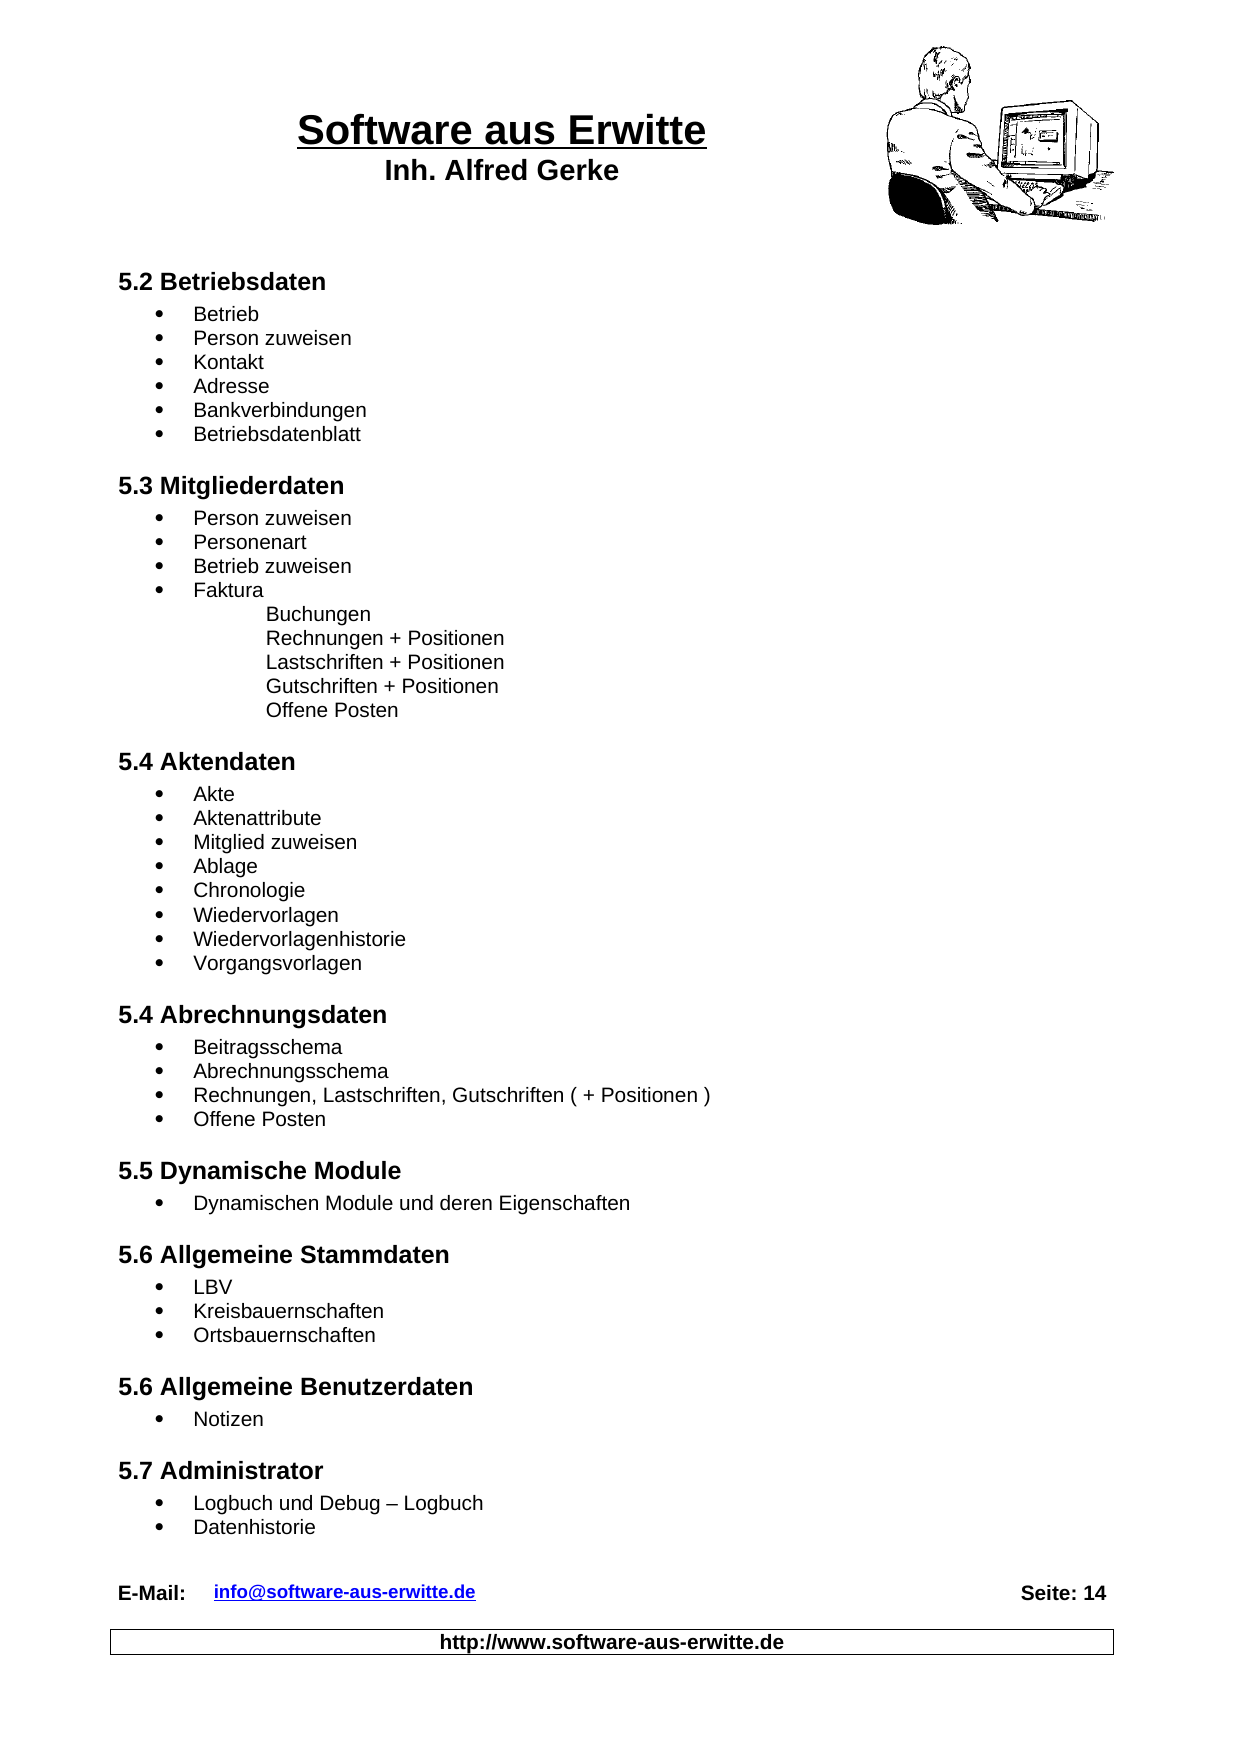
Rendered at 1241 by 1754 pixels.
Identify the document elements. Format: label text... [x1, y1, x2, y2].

list Abrechnungsschema [156, 1059, 1122, 1083]
list Kontakt [156, 350, 1122, 374]
text Rechnungen + Positionen [266, 626, 1122, 650]
list Betriebsdatenblatt [156, 422, 1122, 446]
list Bankverbindungen [156, 398, 1122, 422]
list LBV [156, 1275, 1122, 1299]
list Chronologie [156, 878, 1122, 902]
list Dynamischen Module und deren Eigenschaften [156, 1191, 1122, 1215]
list Person zuweisen [156, 326, 1122, 350]
list Rechnungen, Lastschriften, Gutschriften ( + Positionen ) [156, 1083, 1122, 1107]
text Offene Posten [266, 698, 1122, 722]
list Offene Posten [156, 1107, 1122, 1131]
list Personenart [156, 530, 1122, 554]
list Person zuweisen [156, 506, 1122, 530]
picture [886, 46, 1116, 226]
list Akte [156, 782, 1122, 806]
subtitle 5.4 Aktendaten [118, 747, 1122, 776]
text Lastschriften + Positionen [266, 650, 1122, 674]
list Betrieb zuweisen [156, 554, 1122, 578]
text Gutschriften + Positionen [266, 674, 1122, 698]
list Kreisbauernschaften [156, 1299, 1122, 1323]
list Vorgangsvorlagen [156, 951, 1122, 974]
list Beitragsschema [156, 1034, 1122, 1059]
subtitle 5.5 Dynamische Module [118, 1156, 1122, 1184]
text Buchungen [266, 602, 1122, 626]
subtitle 5.6 Allgemeine Stammdaten [118, 1240, 1122, 1269]
list Aktenattribute [156, 806, 1122, 830]
list Wiedervorlagen [156, 902, 1122, 926]
list Faktura [156, 578, 1122, 602]
list Wiedervorlagenhistorie [156, 926, 1122, 951]
subtitle 5.4 Abrechnungsdaten [118, 999, 1122, 1028]
list Logbuch und Debug – Logbuch [156, 1491, 1122, 1515]
list Datenhistorie [156, 1515, 1122, 1539]
list Mitglied zuweisen [156, 830, 1122, 854]
list Betrieb [156, 302, 1122, 326]
list Ortsbauernschaften [156, 1323, 1122, 1347]
subtitle 5.3 Mitgliederdaten [118, 471, 1122, 500]
subtitle 5.6 Allgemeine Benutzerdaten [118, 1372, 1122, 1401]
list Notizen [156, 1407, 1122, 1431]
subtitle 5.7 Administrator [118, 1456, 1122, 1485]
list Adresse [156, 374, 1122, 398]
list Ablage [156, 854, 1122, 878]
subtitle 5.2 Betriebsdaten [118, 267, 1122, 295]
